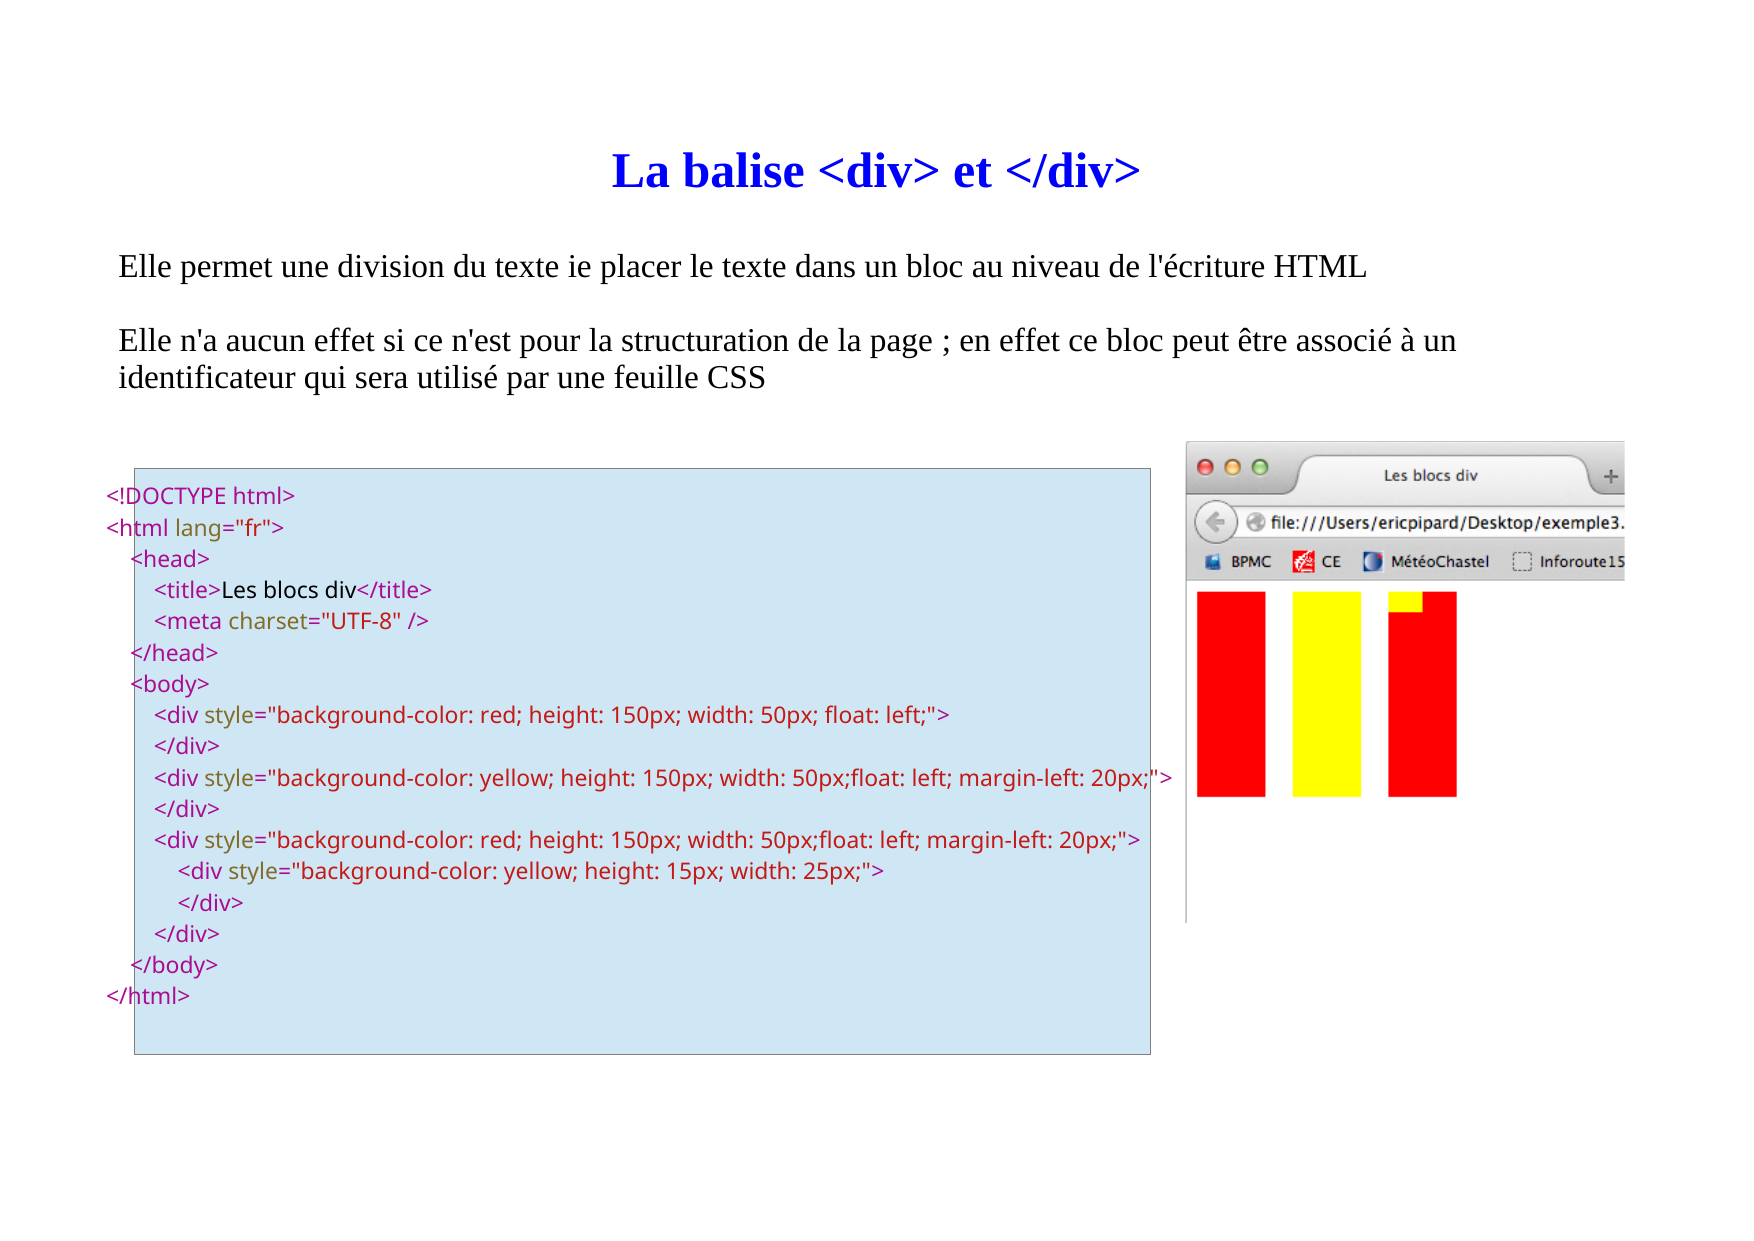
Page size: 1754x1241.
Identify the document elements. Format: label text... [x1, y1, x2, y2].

picture [1185, 441, 1625, 923]
text Elle permet une division du texte ie placer le texte dans un bloc au niveau de l'écriture HTML [118, 248, 1636, 285]
subtitle La balise <div> et </div> [118, 143, 1636, 198]
text Elle n'a aucun effet si ce n'est pour la structuration de la page ; en effet ce bloc peut être associé à un identificateur qui sera utilisé par une feuille CSS [118, 322, 1636, 395]
